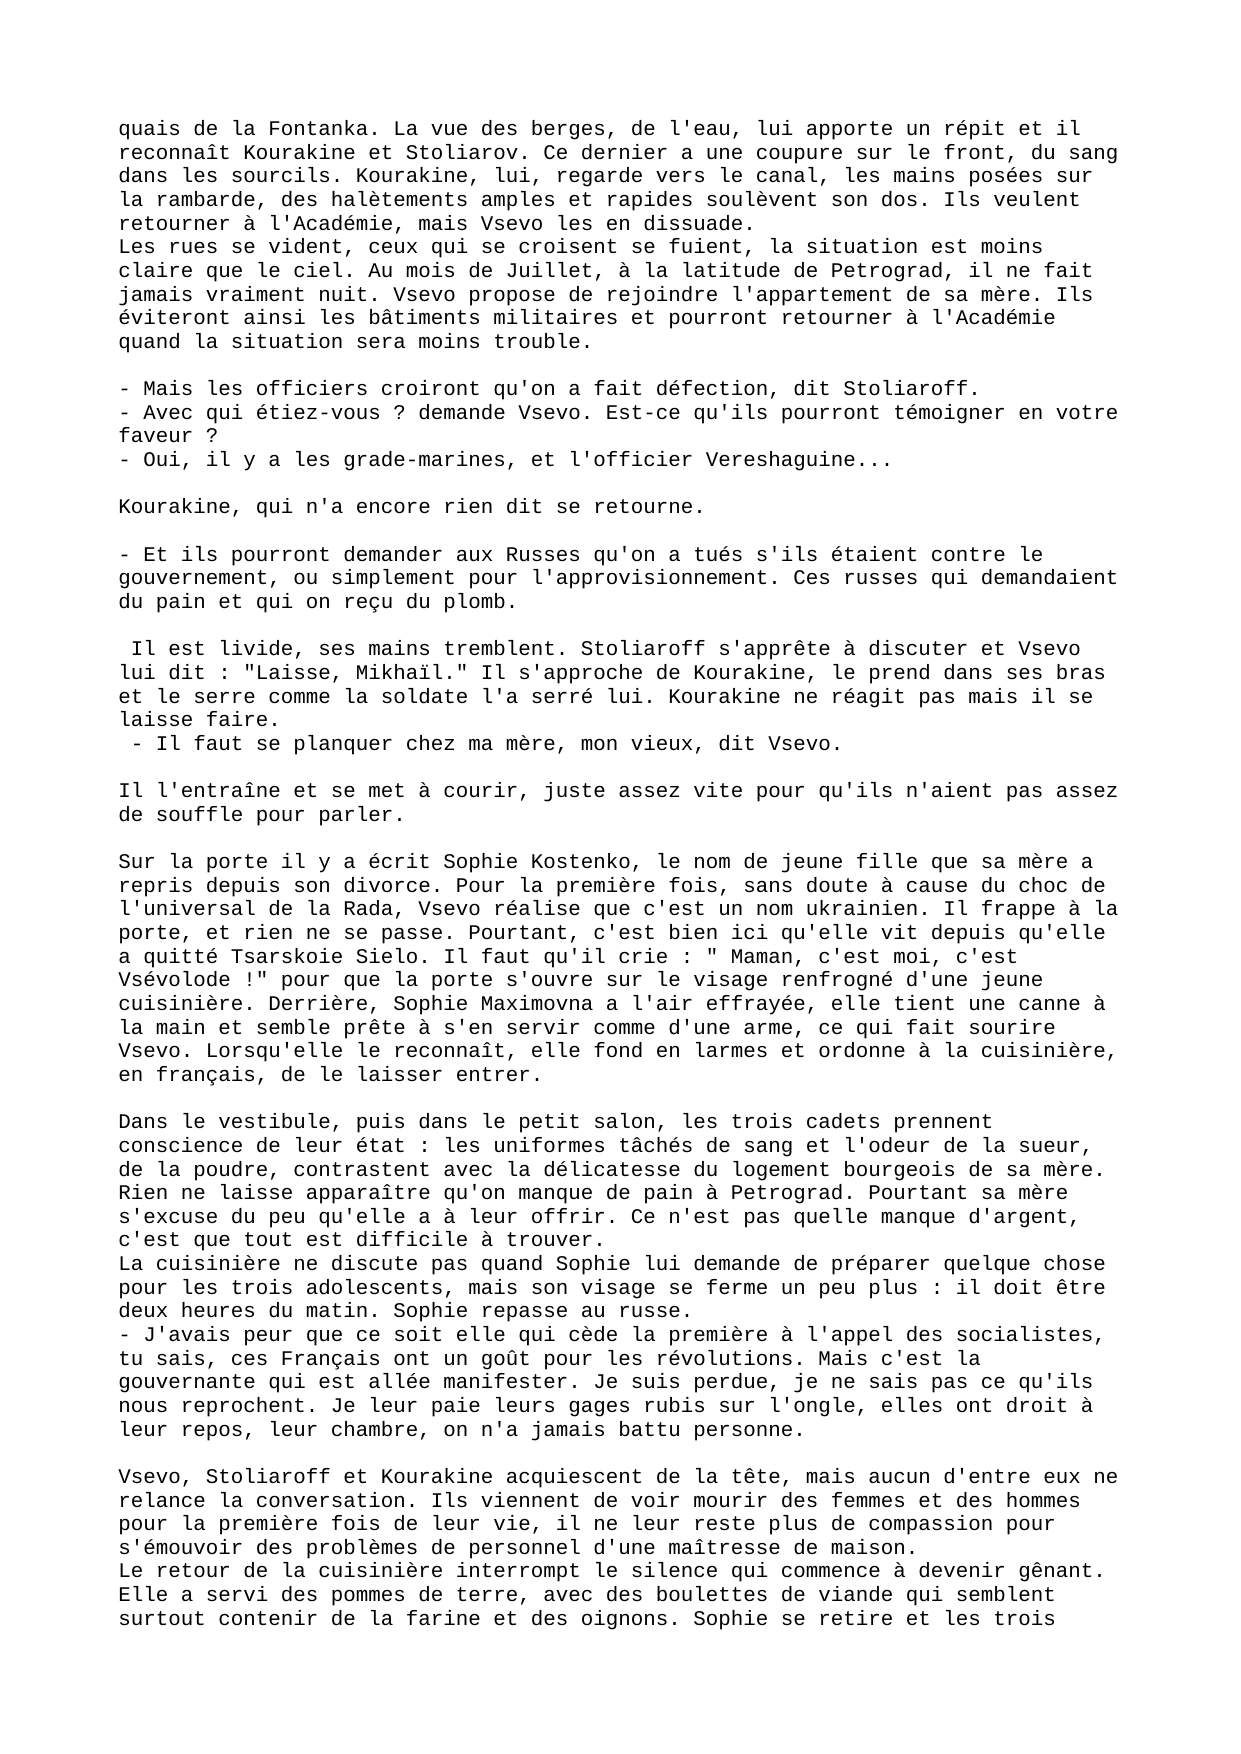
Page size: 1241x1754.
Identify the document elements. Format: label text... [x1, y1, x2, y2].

text Elle a servi des pommes de terre, avec des boulettes de viande qui semblent surtout contenir de la farine et des oignons. Sophie se retire et les trois [118, 1584, 1122, 1631]
text Sur la porte il y a écrit Sophie Kostenko, le nom de jeune fille que sa mère a repris depuis son divorce. Pour la première fois, sans doute à cause du choc de l'universal de la Rada, Vsevo réalise que c'est un nom ukrainien. Il frappe à la porte, et rien ne se passe. Pourtant, c'est bien ici qu'elle vit depuis qu'elle a quitté Tsarskoie Sielo. Il faut qu'il crie : " Maman, c'est moi, c'est Vsévolode !" pour que la porte s'ouvre sur le visage renfrogné d'une jeune cuisinière. Derrière, Sophie Maximovna a l'air effrayée, elle tient une canne à la main et semble prête à s'en servir comme d'une arme, ce qui fait sourire Vsevo. Lorsqu'elle le reconnaît, elle fond en larmes et ordonne à la cuisinière, en français, de le laisser entrer. [118, 851, 1122, 1088]
text La cuisinière ne discute pas quand Sophie lui demande de préparer quelque chose pour les trois adolescents, mais son visage se ferme un peu plus : il doit être deux heures du matin. Sophie repasse au russe. [118, 1253, 1122, 1324]
text - J'avais peur que ce soit elle qui cède la première à l'appel des socialistes, tu sais, ces Français ont un goût pour les révolutions. Mais c'est la gouvernante qui est allée manifester. Je suis perdue, je ne sais pas ce qu'ils nous reprochent. Je leur paie leurs gages rubis sur l'ongle, elles ont droit à leur repos, leur chambre, on n'a jamais battu personne. [118, 1324, 1122, 1442]
text - Mais les officiers croiront qu'on a fait défection, dit Stoliaroff. [118, 378, 1122, 402]
text Vsevo, Stoliaroff et Kourakine acquiescent de la tête, mais aucun d'entre eux ne relance la conversation. Ils viennent de voir mourir des femmes et des hommes pour la première fois de leur vie, il ne leur reste plus de compassion pour s'émouvoir des problèmes de personnel d'une maîtresse de maison. [118, 1466, 1122, 1561]
text - Oui, il y a les grade-marines, et l'officier Vereshaguine... [118, 449, 1122, 473]
text - Il faut se planquer chez ma mère, mon vieux, dit Vsevo. [118, 733, 1122, 757]
text Il est livide, ses mains tremblent. Stoliaroff s'apprête à discuter et Vsevo lui dit : "Laisse, Mikhaïl." Il s'approche de Kourakine, le prend dans ses bras et le serre comme la soldate l'a serré lui. Kourakine ne réagit pas mais il se laisse faire. [118, 638, 1122, 733]
text quais de la Fontanka. La vue des berges, de l'eau, lui apporte un répit et il reconnaît Kourakine et Stoliarov. Ce dernier a une coupure sur le front, du sang dans les sourcils. Kourakine, lui, regarde vers le canal, les mains posées sur la rambarde, des halètements amples et rapides soulèvent son dos. Ils veulent retourner à l'Académie, mais Vsevo les en dissuade. [118, 118, 1122, 236]
text Le retour de la cuisinière interrompt le silence qui commence à devenir gênant. [118, 1561, 1122, 1584]
text - Et ils pourront demander aux Russes qu'on a tués s'ils étaient contre le gouvernement, ou simplement pour l'approvisionnement. Ces russes qui demandaient du pain et qui on reçu du plomb. [118, 544, 1122, 615]
text Il l'entraîne et se met à courir, juste assez vite pour qu'ils n'aient pas assez de souffle pour parler. [118, 780, 1122, 827]
text - Avec qui étiez-vous ? demande Vsevo. Est-ce qu'ils pourront témoigner en votre faveur ? [118, 402, 1122, 449]
text Les rues se vident, ceux qui se croisent se fuient, la situation est moins claire que le ciel. Au mois de Juillet, à la latitude de Petrograd, il ne fait jamais vraiment nuit. Vsevo propose de rejoindre l'appartement de sa mère. Ils éviteront ainsi les bâtiments militaires et pourront retourner à l'Académie quand la situation sera moins trouble. [118, 236, 1122, 354]
text Dans le vestibule, puis dans le petit salon, les trois cadets prennent conscience de leur état : les uniformes tâchés de sang et l'odeur de la sueur, de la poudre, contrastent avec la délicatesse du logement bourgeois de sa mère. Rien ne laisse apparaître qu'on manque de pain à Petrograd. Pourtant sa mère s'excuse du peu qu'elle a à leur offrir. Ce n'est pas quelle manque d'argent, c'est que tout est difficile à trouver. [118, 1111, 1122, 1253]
text Kourakine, qui n'a encore rien dit se retourne. [118, 496, 1122, 520]
